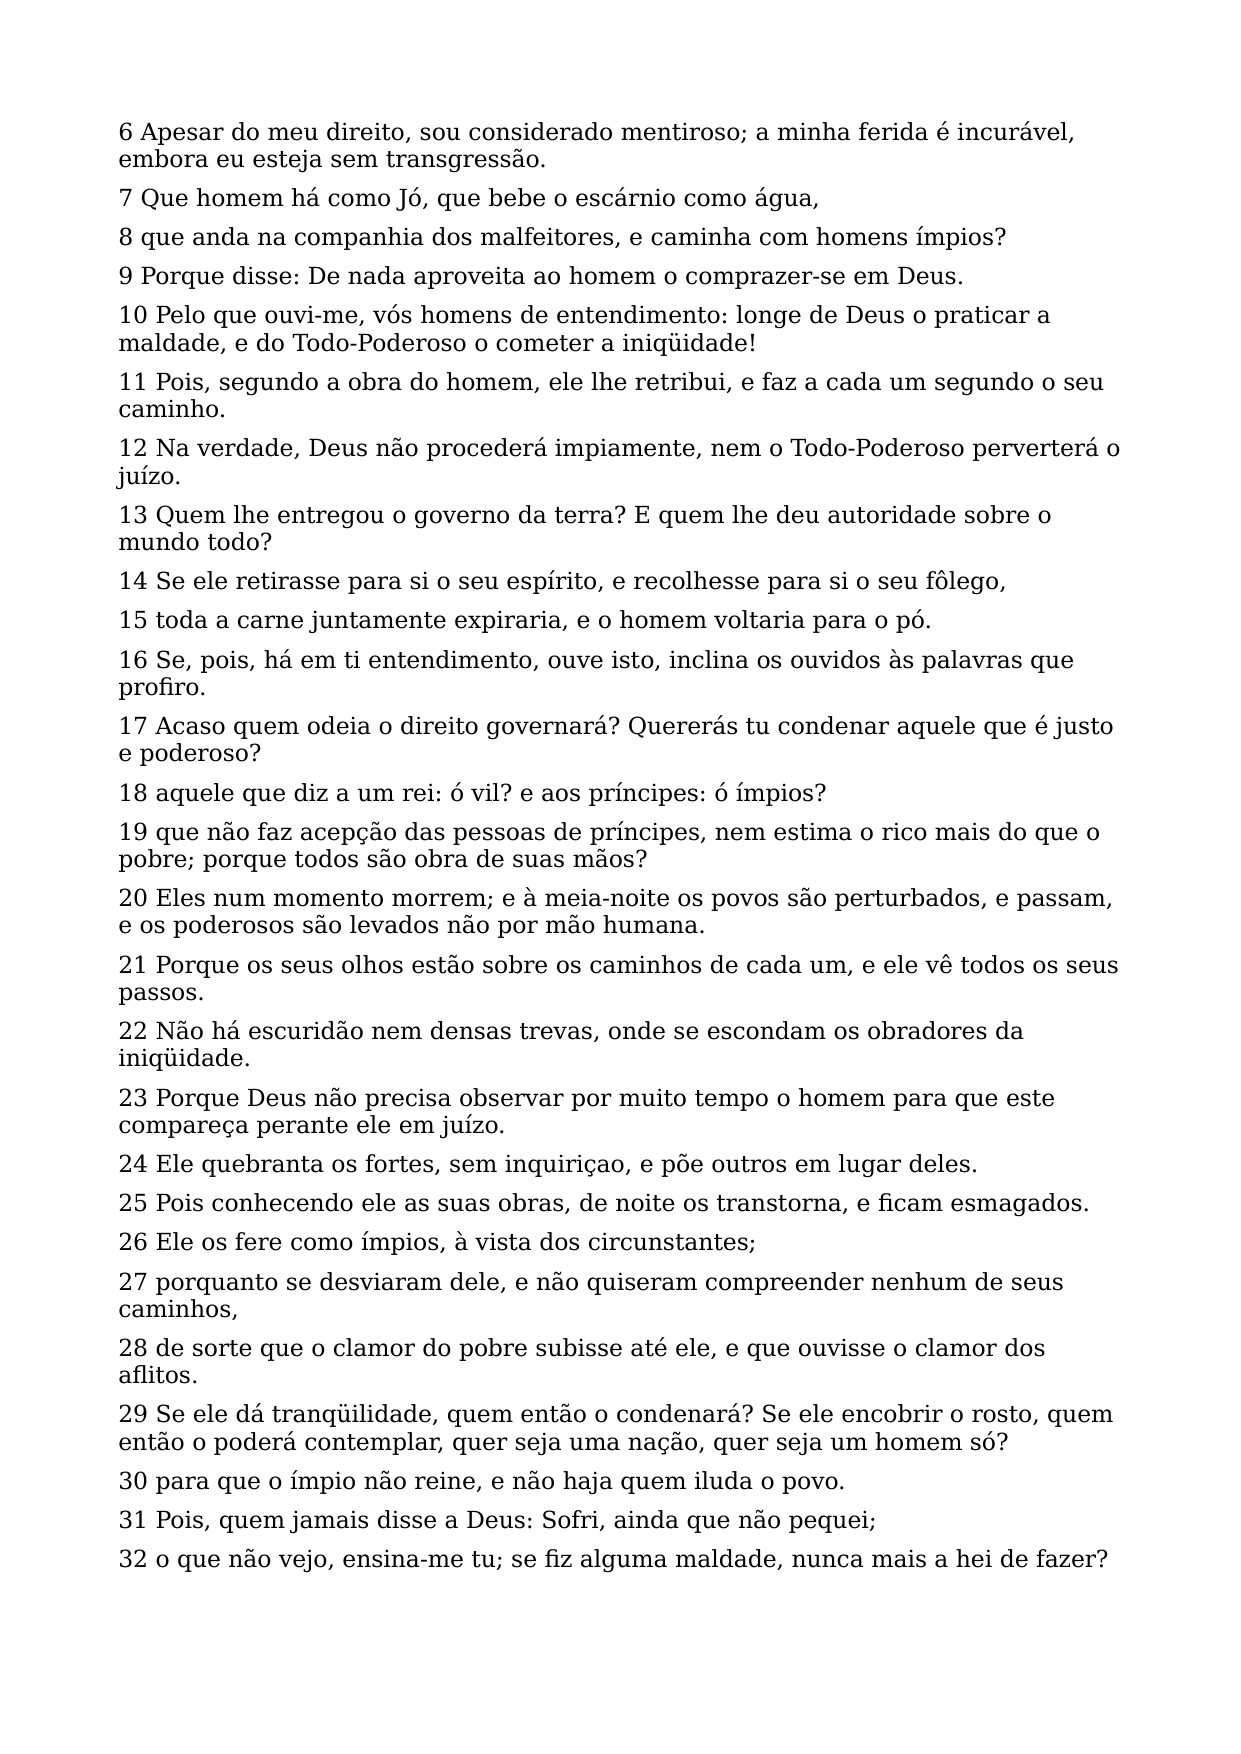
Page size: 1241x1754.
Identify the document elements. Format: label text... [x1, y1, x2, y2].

text 18 aquele que diz a um rei: ó vil? e aos príncipes: ó ímpios? [118, 779, 1122, 806]
text 14 Se ele retirasse para si o seu espírito, e recolhesse para si o seu fôlego, [118, 568, 1122, 595]
text 24 Ele quebranta os fortes, sem inquiriçao, e põe outros em lugar deles. [118, 1151, 1122, 1178]
text 7 Que homem há como Jó, que bebe o escárnio como água, [118, 184, 1122, 212]
text 25 Pois conhecendo ele as suas obras, de noite os transtorna, e ficam esmagados. [118, 1190, 1122, 1217]
text 6 Apesar do meu direito, sou considerado mentiroso; a minha ferida é incurável, embora eu esteja sem transgressão. [118, 118, 1122, 173]
text 23 Porque Deus não precisa observar por muito tempo o homem para que este compareça perante ele em juízo. [118, 1084, 1122, 1139]
text 9 Porque disse: De nada aproveita ao homem o comprazer-se em Deus. [118, 263, 1122, 290]
text 11 Pois, segundo a obra do homem, ele lhe retribui, e faz a cada um segundo o seu caminho. [118, 368, 1122, 423]
text 32 o que não vejo, ensina-me tu; se fiz alguma maldade, nunca mais a hei de fazer? [118, 1546, 1122, 1573]
text 10 Pelo que ouvi-me, vós homens de entendimento: longe de Deus o praticar a maldade, e do Todo-Poderoso o cometer a iniqüidade! [118, 302, 1122, 357]
text 12 Na verdade, Deus não procederá impiamente, nem o Todo-Poderoso perverterá o juízo. [118, 435, 1122, 489]
text 19 que não faz acepção das pessoas de príncipes, nem estima o rico mais do que o pobre; porque todos são obra de suas mãos? [118, 818, 1122, 873]
text 20 Eles num momento morrem; e à meia-noite os povos são perturbados, e passam, e os poderosos são levados não por mão humana. [118, 885, 1122, 939]
text 22 Não há escuridão nem densas trevas, onde se escondam os obradores da iniqüidade. [118, 1018, 1122, 1072]
text 8 que anda na companhia dos malfeitores, e caminha com homens ímpios? [118, 224, 1122, 251]
text 21 Porque os seus olhos estão sobre os caminhos de cada um, e ele vê todos os seus passos. [118, 951, 1122, 1006]
text 28 de sorte que o clamor do pobre subisse até ele, e que ouvisse o clamor dos aflitos. [118, 1334, 1122, 1389]
text 26 Ele os fere como ímpios, à vista dos circunstantes; [118, 1229, 1122, 1256]
text 30 para que o ímpio não reine, e não haja quem iluda o povo. [118, 1467, 1122, 1495]
text 16 Se, pois, há em ti entendimento, ouve isto, inclina os ouvidos às palavras que profiro. [118, 646, 1122, 701]
text 17 Acaso quem odeia o direito governará? Quererás tu condenar aquele que é justo e poderoso? [118, 713, 1122, 767]
text 31 Pois, quem jamais disse a Deus: Sofri, ainda que não pequei; [118, 1507, 1122, 1534]
text 29 Se ele dá tranqüilidade, quem então o condenará? Se ele encobrir o rosto, quem então o poderá contemplar, quer seja uma nação, quer seja um homem só? [118, 1401, 1122, 1456]
text 15 toda a carne juntamente expiraria, e o homem voltaria para o pó. [118, 607, 1122, 634]
text 13 Quem lhe entregou o governo da terra? E quem lhe deu autoridade sobre o mundo todo? [118, 501, 1122, 556]
text 27 porquanto se desviaram dele, e não quiseram compreender nenhum de seus caminhos, [118, 1268, 1122, 1323]
